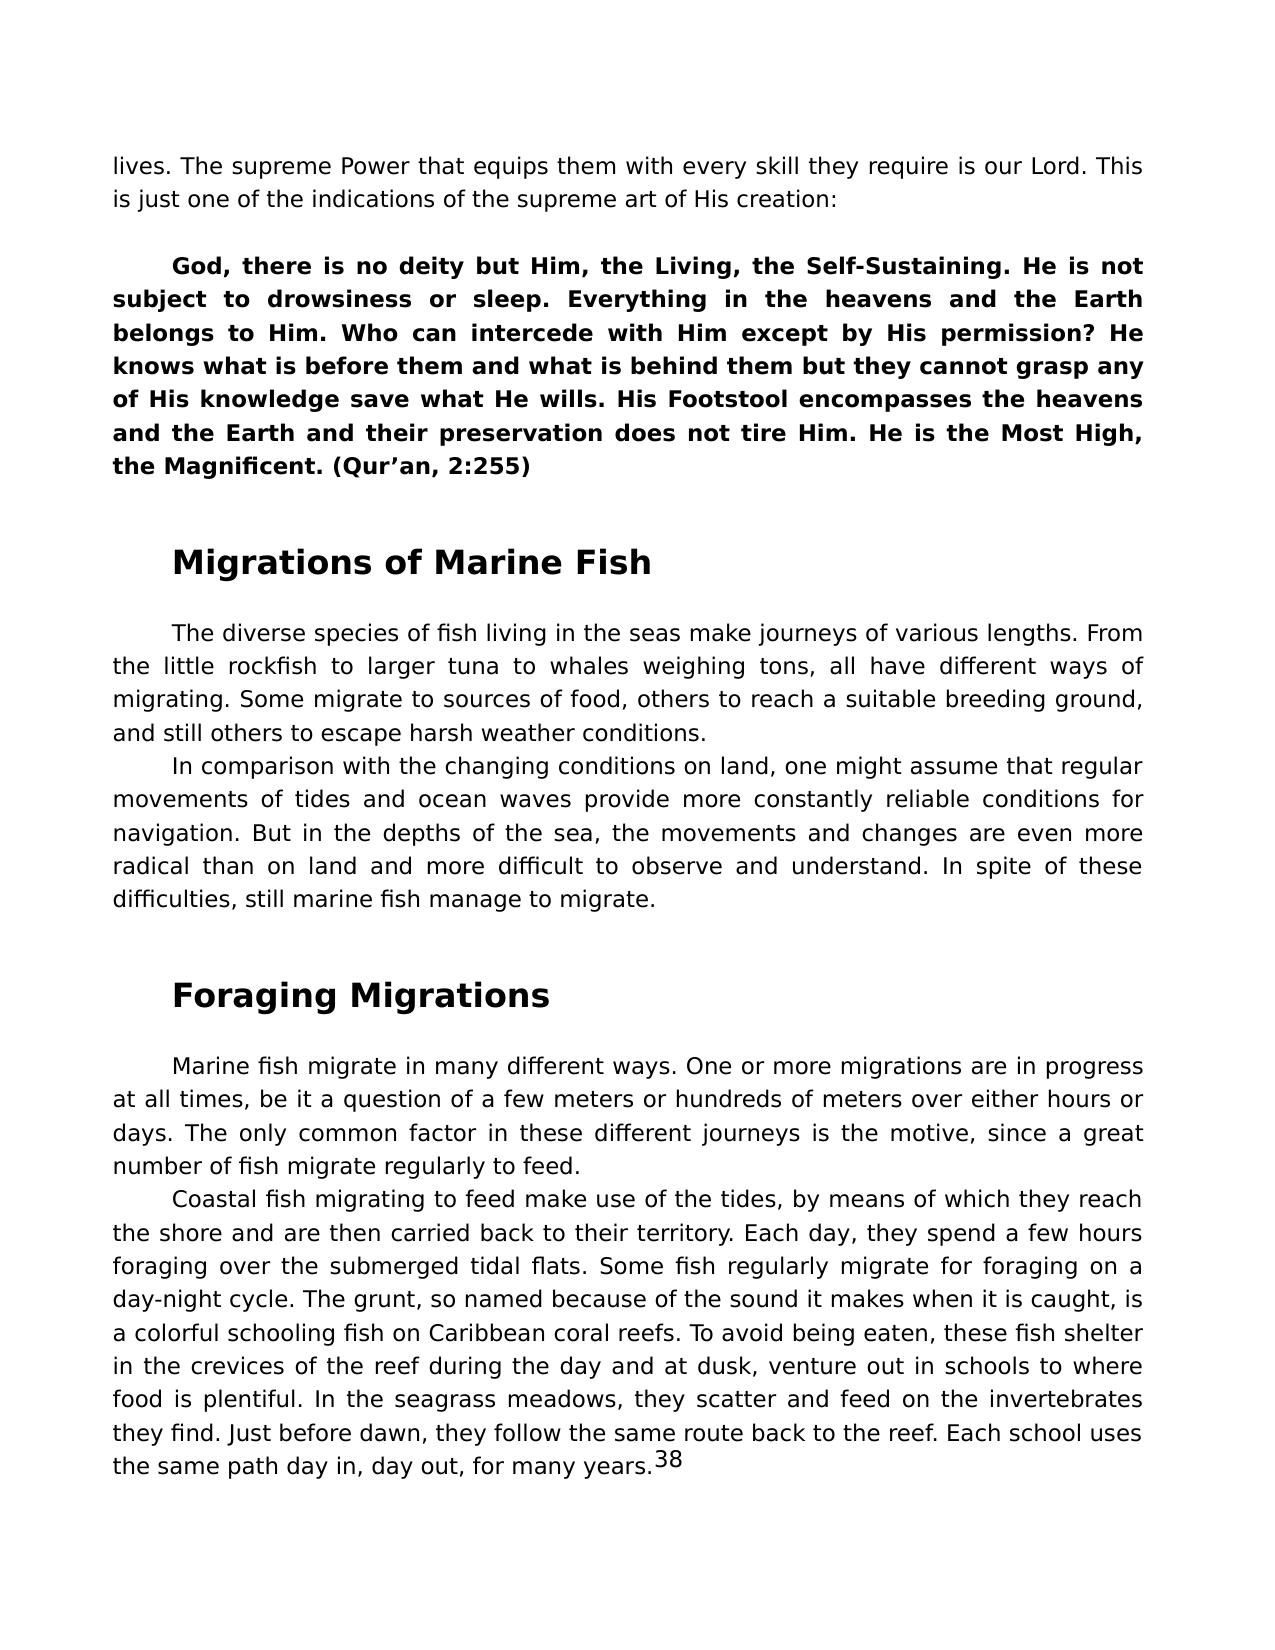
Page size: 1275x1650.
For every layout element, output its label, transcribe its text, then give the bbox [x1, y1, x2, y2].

text Coastal fish migrating to feed make use of the tides, by means of which they reach the shore and are then carried back to their territory. Each day, they spend a few hours foraging over the submerged tidal flats. Some fish regularly migrate for foraging on a day-night cycle. The grunt, so named because of the sound it makes when it is caught, is a colorful schooling fish on Caribbean coral reefs. To avoid being eaten, these fish shelter in the crevices of the reef during the day and at dusk, venture out in schools to where food is plentiful. In the seagrass meadows, they scatter and feed on the invertebrates they find. Just before dawn, they follow the same route back to the reef. Each school uses the same path day in, day out, for many years.38 [112, 1181, 1145, 1481]
text Marine fish migrate in many different ways. One or more migrations are in progress at all times, be it a question of a few meters or hundreds of meters over either hours or days. The only common factor in these different journeys is the motive, since a great number of fish migrate regularly to feed. [112, 1048, 1145, 1181]
text God, there is no deity but Him, the Living, the Self-Sustaining. He is not subject to drowsiness or sleep. Everything in the heavens and the Earth belongs to Him. Who can intercede with Him except by His permission? He knows what is before them and what is behind them but they cannot grasp any of His knowledge save what He wills. His Footstool encompasses the heavens and the Earth and their preservation does not tire Him. He is the Most High, the Magnificent. (Qur’an, 2:255) [112, 248, 1145, 481]
text Migrations of Marine Fish [112, 548, 1145, 581]
text In comparison with the changing conditions on land, one might assume that regular movements of tides and ocean waves provide more constantly reliable conditions for navigation. But in the depths of the sea, the movements and changes are even more radical than on land and more difficult to observe and understand. In spite of these difficulties, still marine fish manage to migrate. [112, 748, 1145, 914]
text Foraging Migrations [112, 981, 1145, 1014]
text lives. The supreme Power that equips them with every skill they require is our Lord. This is just one of the indications of the supreme art of His creation: [112, 148, 1145, 214]
text The diverse species of fish living in the seas make journeys of various lengths. From the little rockfish to larger tuna to whales weighing tons, all have different ways of migrating. Some migrate to sources of food, others to reach a suitable breeding ground, and still others to escape harsh weather conditions. [112, 614, 1145, 748]
